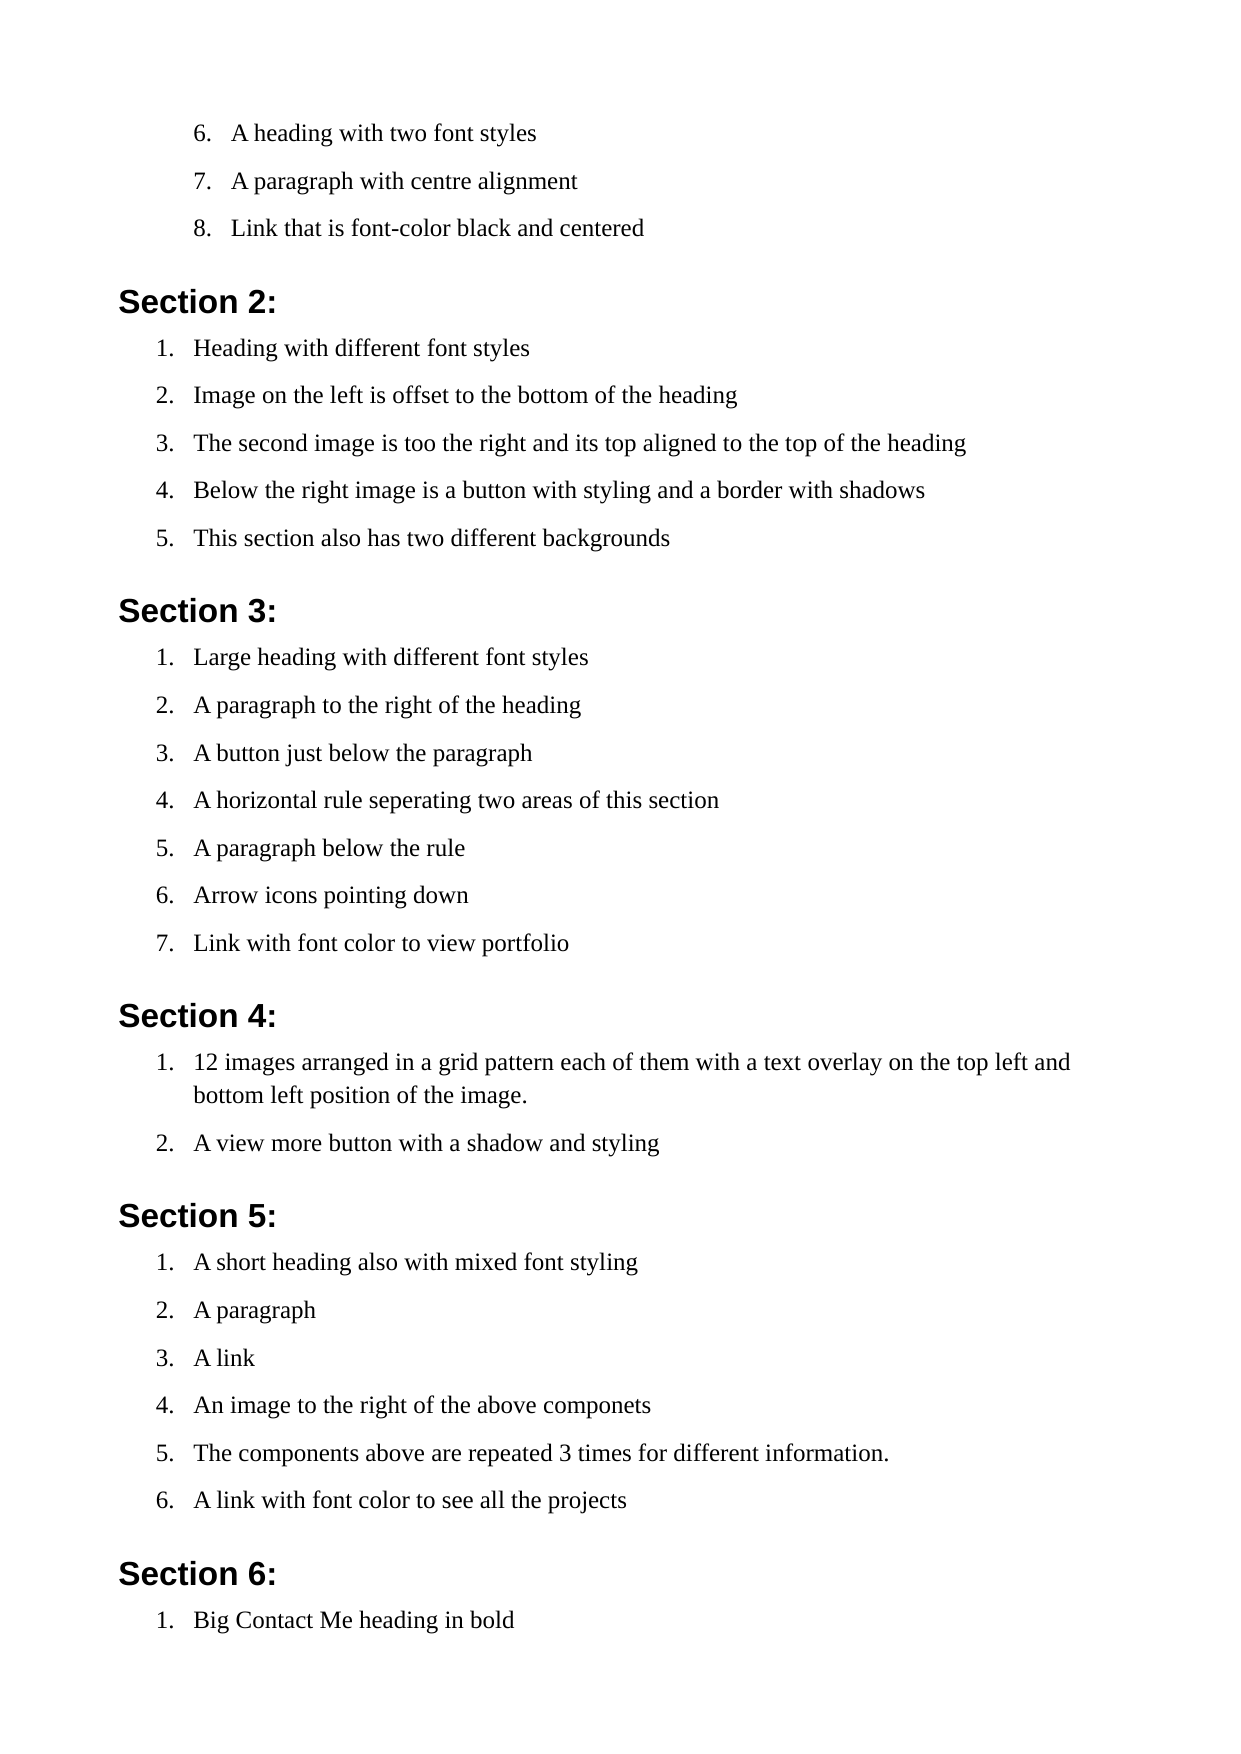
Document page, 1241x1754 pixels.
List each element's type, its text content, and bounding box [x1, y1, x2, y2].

list Big Contact Me heading in bold [156, 1605, 1122, 1634]
list A view more button with a shadow and styling [156, 1128, 1122, 1157]
list A paragraph [156, 1295, 1122, 1324]
list This section also has two different backgrounds [156, 523, 1122, 552]
list A paragraph to the right of the heading [156, 690, 1122, 719]
list Image on the left is offset to the bottom of the heading [156, 380, 1122, 409]
list A link [156, 1343, 1122, 1371]
list Arrow icons pointing down [156, 881, 1122, 909]
list A horizontal rule seperating two areas of this section [156, 785, 1122, 814]
subtitle Section 4: [118, 997, 1122, 1035]
list An image to the right of the above componets [156, 1390, 1122, 1419]
subtitle Section 5: [118, 1197, 1122, 1235]
list Link that is font-color black and centered [193, 213, 1122, 242]
list The components above are repeated 3 times for different information. [156, 1438, 1122, 1467]
list 12 images arranged in a grid pattern each of them with a text overlay on the top left and bottom left position of the image. [156, 1047, 1122, 1109]
subtitle Section 2: [118, 282, 1122, 320]
list A short heading also with mixed font styling [156, 1247, 1122, 1276]
list A paragraph with centre alignment [193, 166, 1122, 194]
list Link with font color to view portfolio [156, 928, 1122, 957]
subtitle Section 3: [118, 592, 1122, 630]
list Large heading with different font styles [156, 642, 1122, 671]
list Below the right image is a button with styling and a border with shadows [156, 476, 1122, 504]
list A heading with two font styles [193, 118, 1122, 147]
list A paragraph below the rule [156, 833, 1122, 862]
list The second image is too the right and its top aligned to the top of the heading [156, 428, 1122, 457]
list A link with font color to see all the projects [156, 1486, 1122, 1514]
list A button just below the paragraph [156, 738, 1122, 766]
subtitle Section 6: [118, 1554, 1122, 1592]
list Heading with different font styles [156, 333, 1122, 361]
